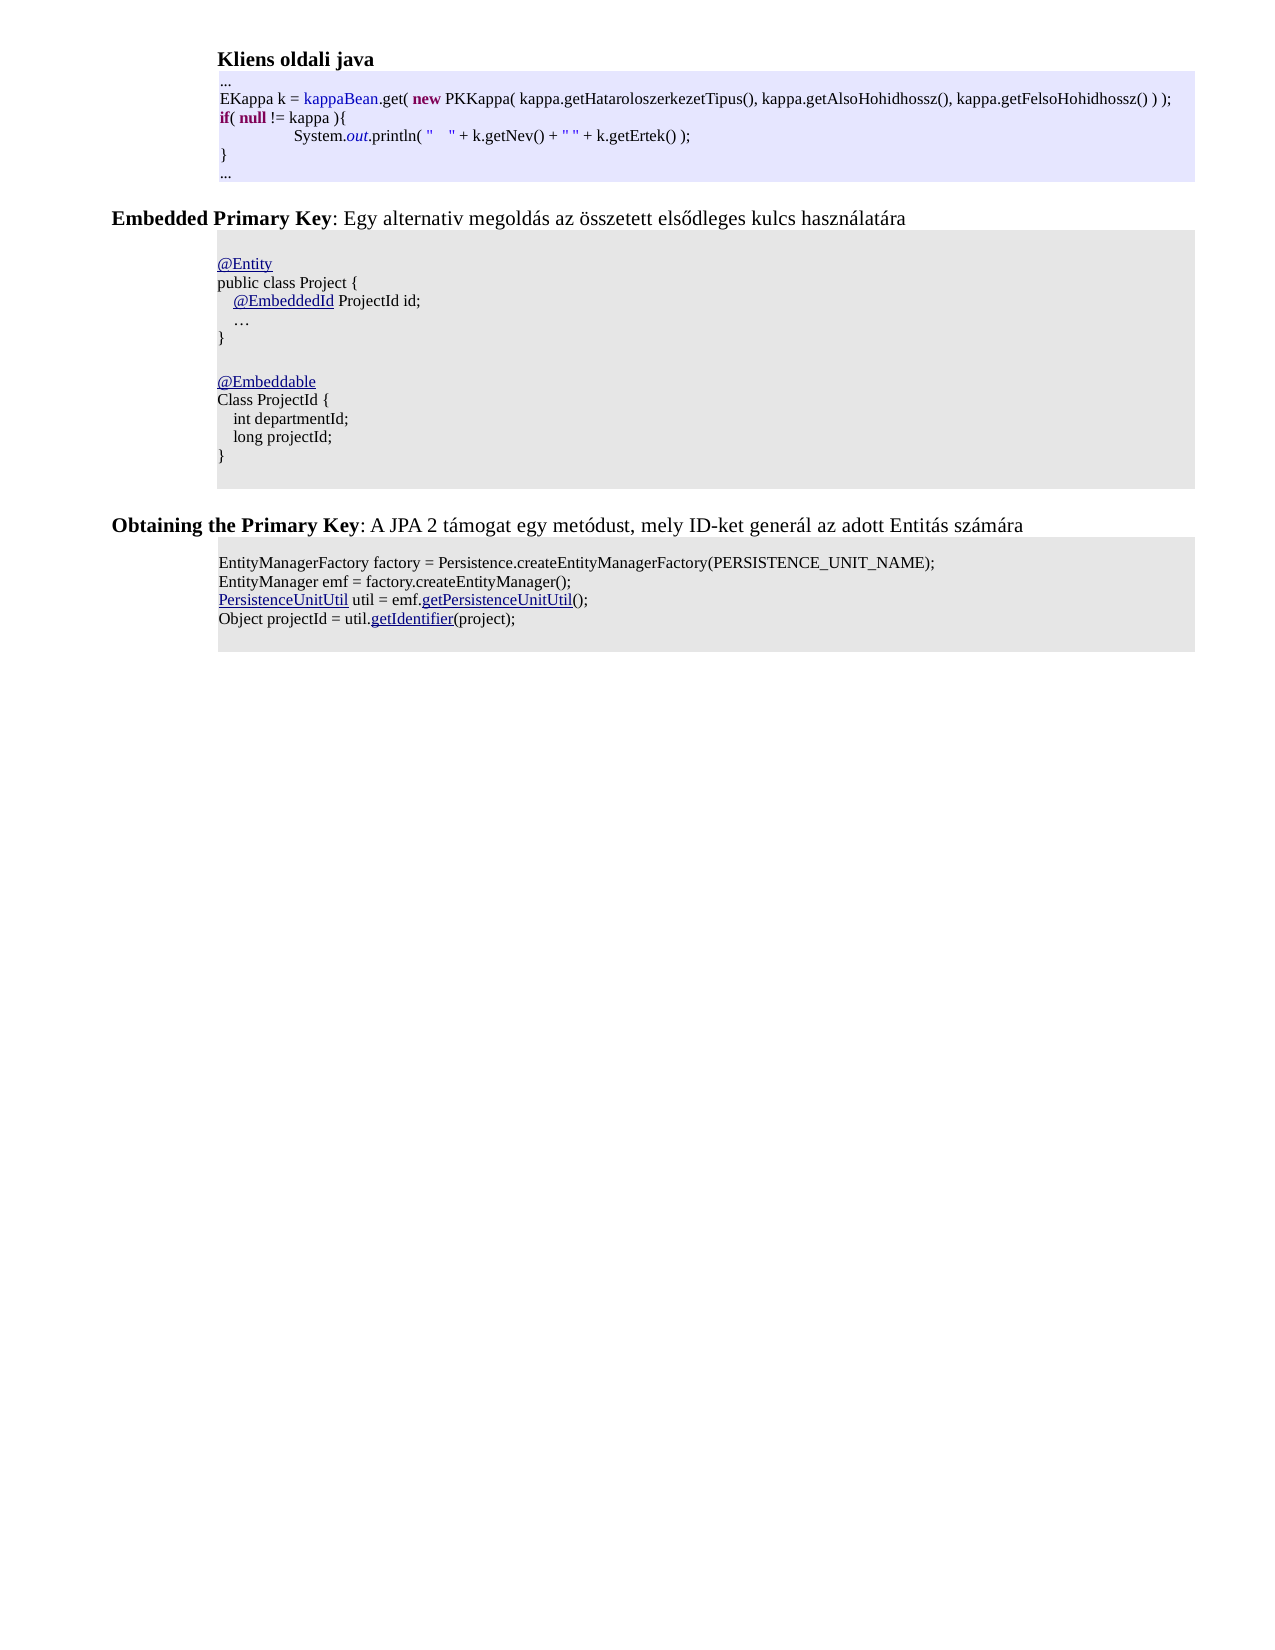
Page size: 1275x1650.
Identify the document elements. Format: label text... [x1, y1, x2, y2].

text } [219, 145, 1195, 164]
text if( null != kappa ){ [219, 108, 1195, 127]
text } [217, 329, 1195, 347]
text ... [219, 71, 1195, 89]
text PersistenceUnitUtil util = emf.getPersistenceUnitUtil(); [218, 591, 1195, 609]
text Kliens oldali java [217, 47, 1195, 71]
text EKappa k = kappaBean.get( new PKKappa( kappa.getHataroloszerkezetTipus(), kappa.getAlsoHohidhossz(), kappa.getFelsoHohidhossz() ) ); [219, 89, 1195, 108]
text public class Project { [217, 273, 1195, 292]
text Embedded Primary Key: Egy alternativ megoldás az összetett elsődleges kulcs használatára [111, 206, 1195, 230]
text @Entity [217, 255, 1195, 273]
text EntityManager emf = factory.createEntityManager(); [218, 572, 1195, 591]
text System.out.println( " " + k.getNev() + " " + k.getErtek() ); [219, 127, 1195, 145]
text EntityManagerFactory factory = Persistence.createEntityManagerFactory(PERSISTENCE_UNIT_NAME); [218, 553, 1195, 572]
text } [217, 446, 1195, 465]
text int departmentId; [217, 409, 1195, 428]
text … [217, 310, 1195, 329]
text Obtaining the Primary Key: A JPA 2 támogat egy metódust, mely ID-ket generál az adott Entitás számára [111, 513, 1195, 537]
text @EmbeddedId ProjectId id; [217, 292, 1195, 310]
text ... [219, 164, 1195, 182]
text @Embeddable [217, 372, 1195, 391]
text long projectId; [217, 428, 1195, 446]
text Object projectId = util.getIdentifier(project); [218, 609, 1195, 628]
text Class ProjectId { [217, 391, 1195, 409]
